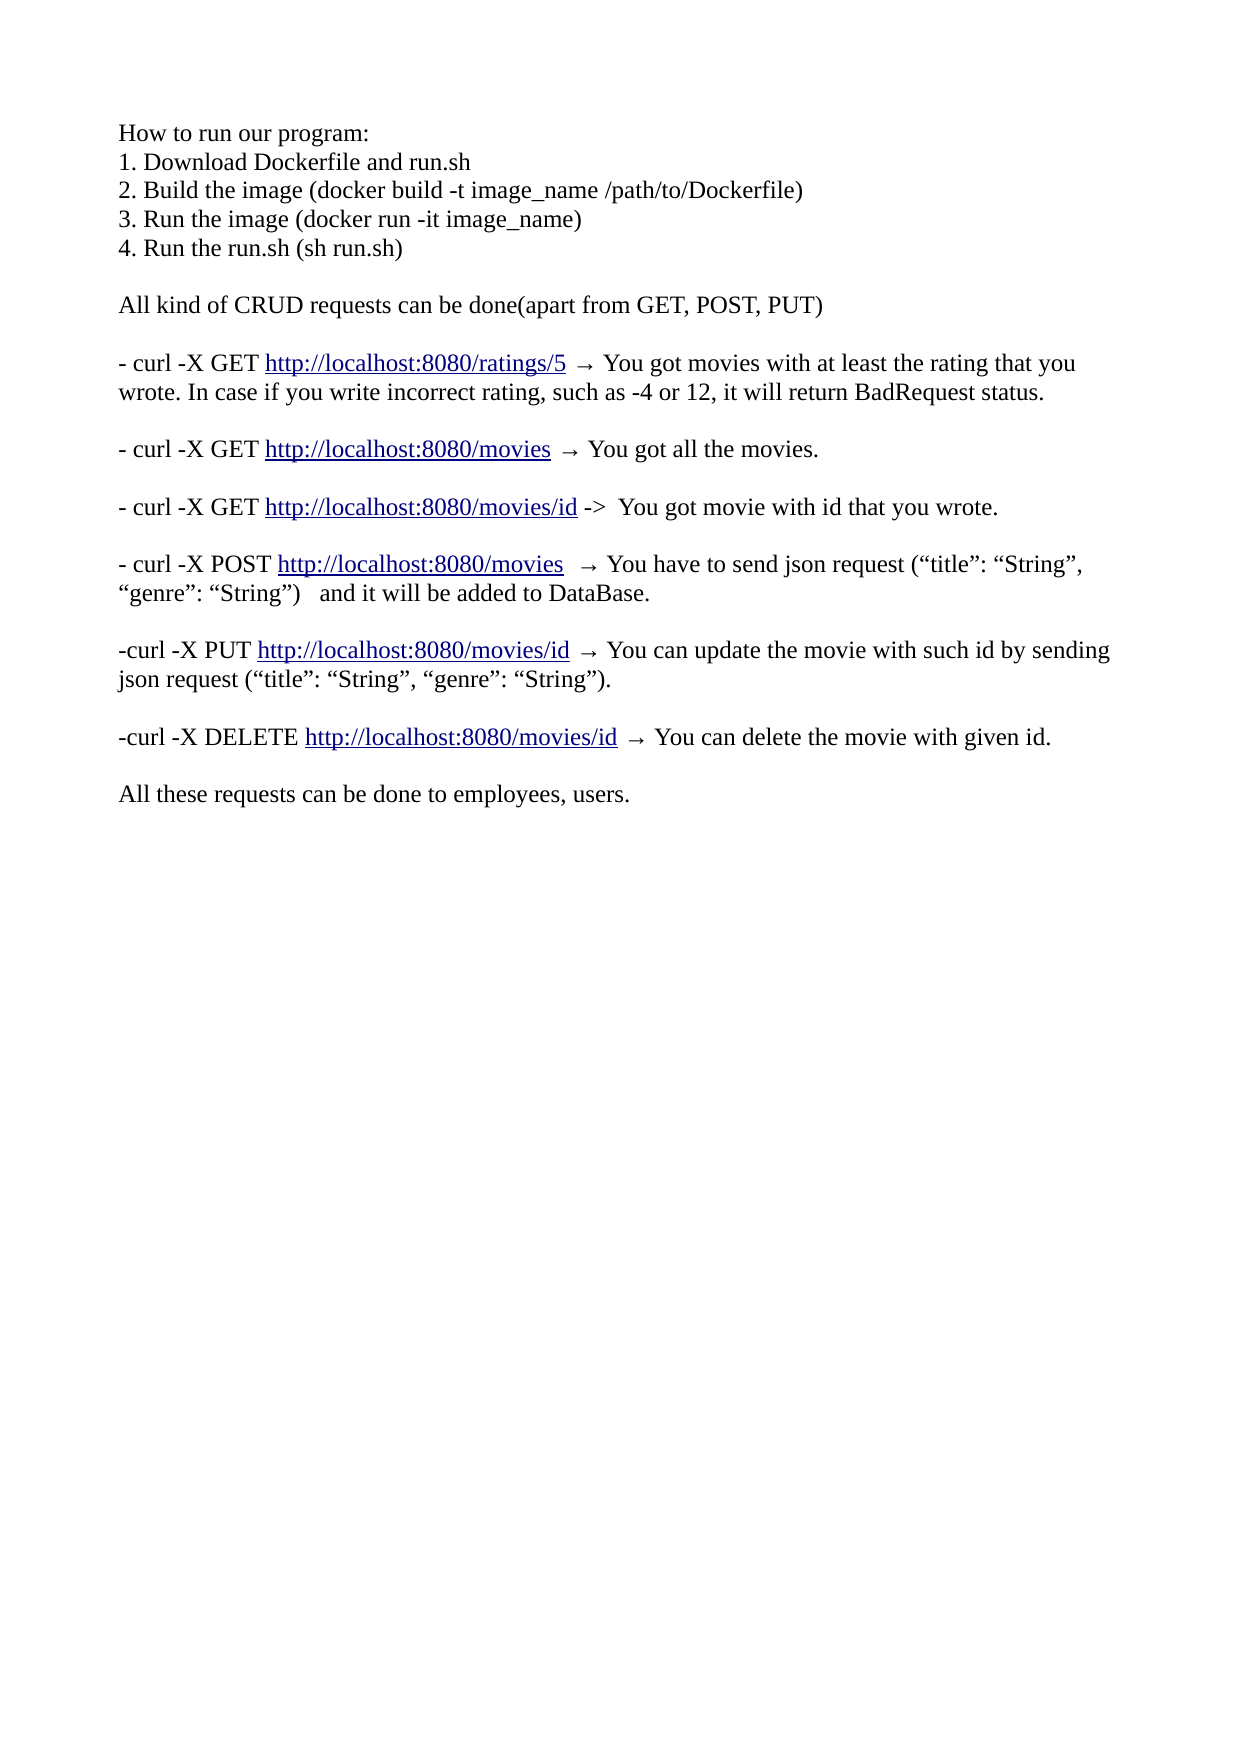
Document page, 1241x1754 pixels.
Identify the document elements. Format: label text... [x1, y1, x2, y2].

text - curl -X GET http://localhost:8080/movies/id -> You got movie with id that you wrote. [118, 492, 1122, 521]
text - curl -X POST http://localhost:8080/movies → You have to send json request (“title”: “String”, “genre”: “String”) and it will be added to DataBase. [118, 549, 1122, 607]
text -curl -X DELETE http://localhost:8080/movies/id → You can delete the movie with given id. [118, 722, 1122, 751]
text 4. Run the run.sh (sh run.sh) [118, 233, 1122, 262]
text - curl -X GET http://localhost:8080/movies → You got all the movies. [118, 434, 1122, 463]
text - curl -X GET http://localhost:8080/ratings/5 → You got movies with at least the rating that you wrote. In case if you write incorrect rating, such as -4 or 12, it will return BadRequest status. [118, 348, 1122, 406]
text How to run our program: [118, 118, 1122, 147]
text 1. Download Dockerfile and run.sh [118, 147, 1122, 176]
text All kind of CRUD requests can be done(apart from GET, POST, PUT) [118, 291, 1122, 319]
text 2. Build the image (docker build -t image_name /path/to/Dockerfile) [118, 176, 1122, 204]
text -curl -X PUT http://localhost:8080/movies/id → You can update the movie with such id by sending json request (“title”: “String”, “genre”: “String”). [118, 636, 1122, 693]
text All these requests can be done to employees, users. [118, 779, 1122, 808]
text 3. Run the image (docker run -it image_name) [118, 204, 1122, 233]
